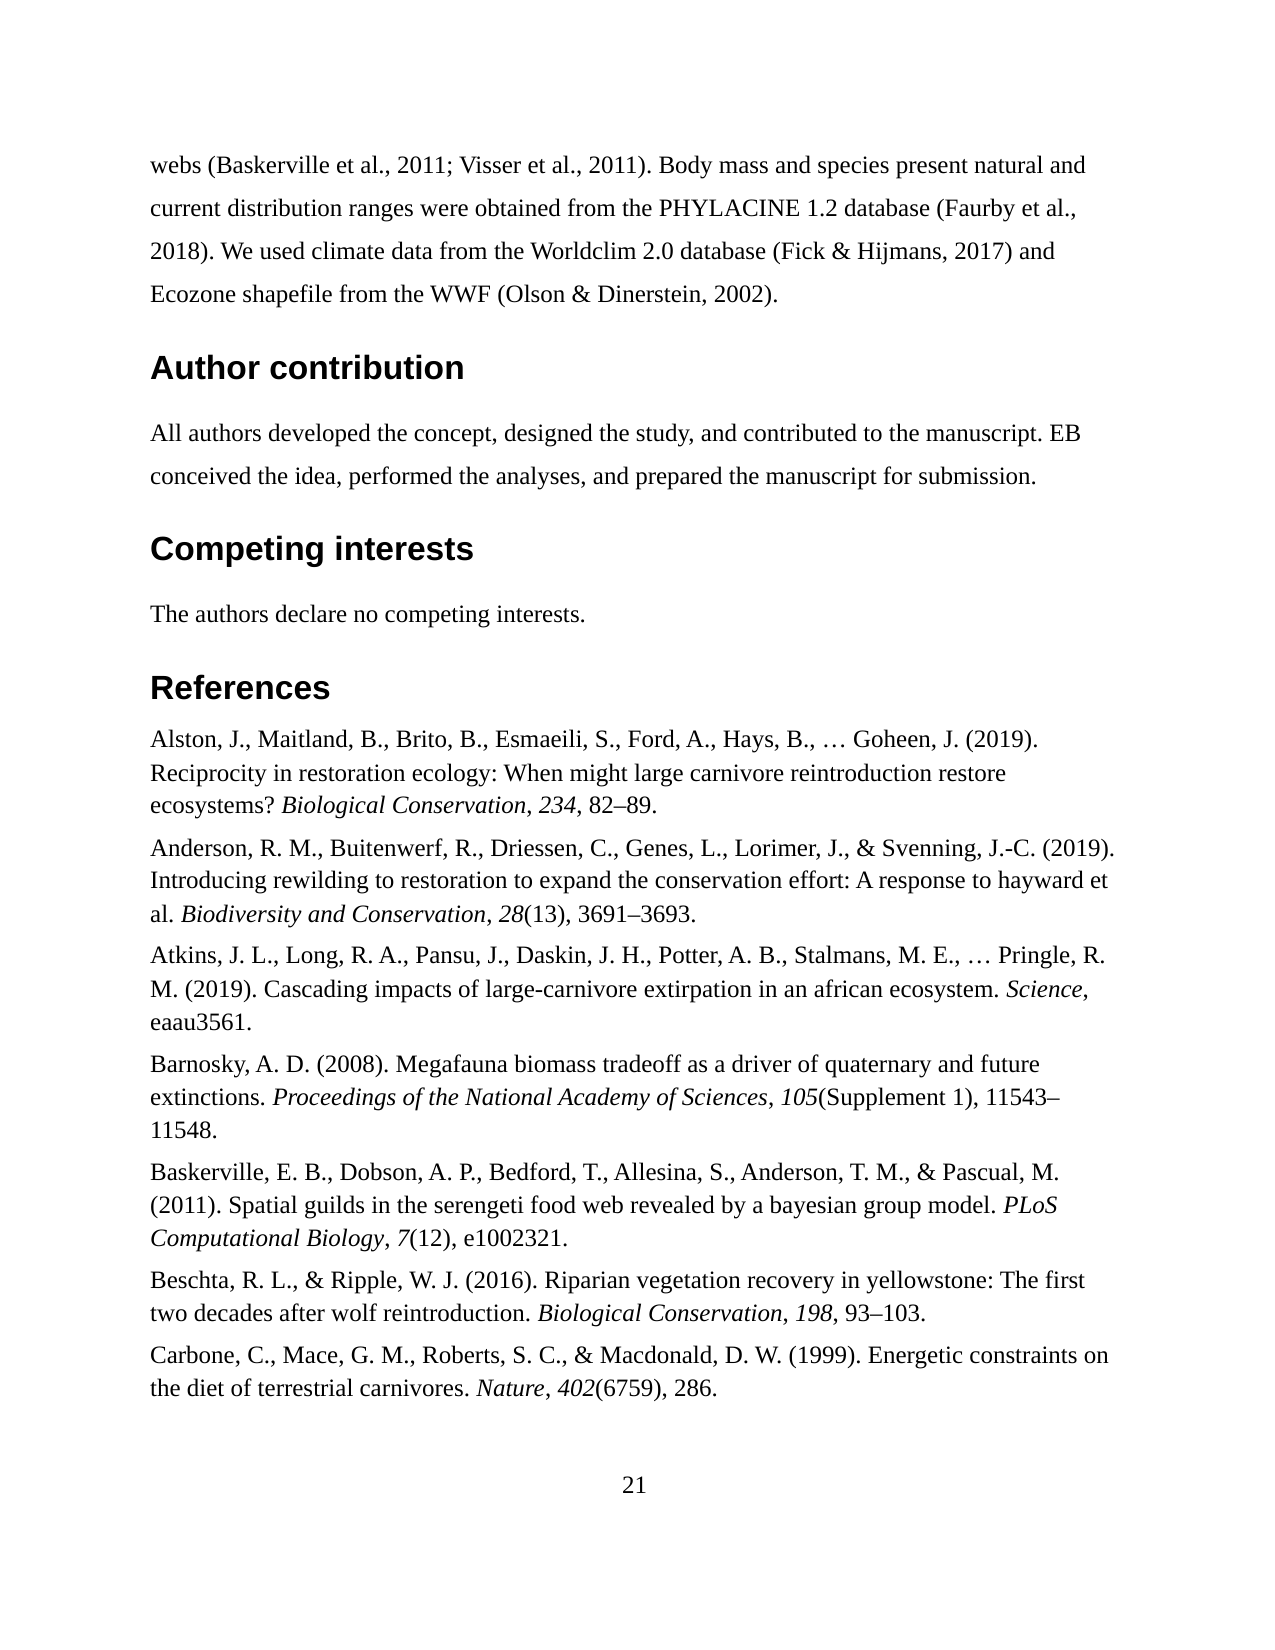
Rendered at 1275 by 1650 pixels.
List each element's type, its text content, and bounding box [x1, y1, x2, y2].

text Atkins, J. L., Long, R. A., Pansu, J., Daskin, J. H., Potter, A. B., Stalmans, M. E., … Pringle, R. M. (2019). Cascading impacts of large-carnivore extirpation in an african ecosystem. Science, eaau3561. [150, 941, 1125, 1035]
subtitle References [150, 668, 1125, 706]
text The authors declare no competing interests. [150, 599, 1125, 628]
text Beschta, R. L., & Ripple, W. J. (2016). Riparian vegetation recovery in yellowstone: The first two decades after wolf reintroduction. Biological Conservation, 198, 93–103. [150, 1265, 1125, 1326]
text Carbone, C., Mace, G. M., Roberts, S. C., & Macdonald, D. W. (1999). Energetic constraints on the diet of terrestrial carnivores. Nature, 402(6759), 286. [150, 1340, 1125, 1401]
text Anderson, R. M., Buitenwerf, R., Driessen, C., Genes, L., Lorimer, J., & Svenning, J.-C. (2019). Introducing rewilding to restoration to expand the conservation effort: A response to hayward et al. Biodiversity and Conservation, 28(13), 3691–3693. [150, 833, 1125, 927]
subtitle Competing interests [150, 529, 1125, 568]
text Barnosky, A. D. (2008). Megafauna biomass tradeoff as a driver of quaternary and future extinctions. Proceedings of the National Academy of Sciences, 105(Supplement 1), 11543–11548. [150, 1049, 1125, 1143]
text All authors developed the concept, designed the study, and contributed to the manuscript. EB conceived the idea, performed the analyses, and prepared the manuscript for submission. [150, 418, 1125, 490]
text webs (Baskerville et al., 2011; Visser et al., 2011). Body mass and species present natural and current distribution ranges were obtained from the PHYLACINE 1.2 database (Faurby et al., 2018). We used climate data from the Worldclim 2.0 database (Fick & Hijmans, 2017) and Ecozone shapefile from the WWF (Olson & Dinerstein, 2002). [150, 150, 1125, 308]
subtitle Author contribution [150, 347, 1125, 386]
text Baskerville, E. B., Dobson, A. P., Bedford, T., Allesina, S., Anderson, T. M., & Pascual, M. (2011). Spatial guilds in the serengeti food web revealed by a bayesian group model. PLoS Computational Biology, 7(12), e1002321. [150, 1157, 1125, 1251]
text Alston, J., Maitland, B., Brito, B., Esmaeili, S., Ford, A., Hays, B., … Goheen, J. (2019). Reciprocity in restoration ecology: When might large carnivore reintroduction restore ecosystems? Biological Conservation, 234, 82–89. [150, 724, 1125, 819]
